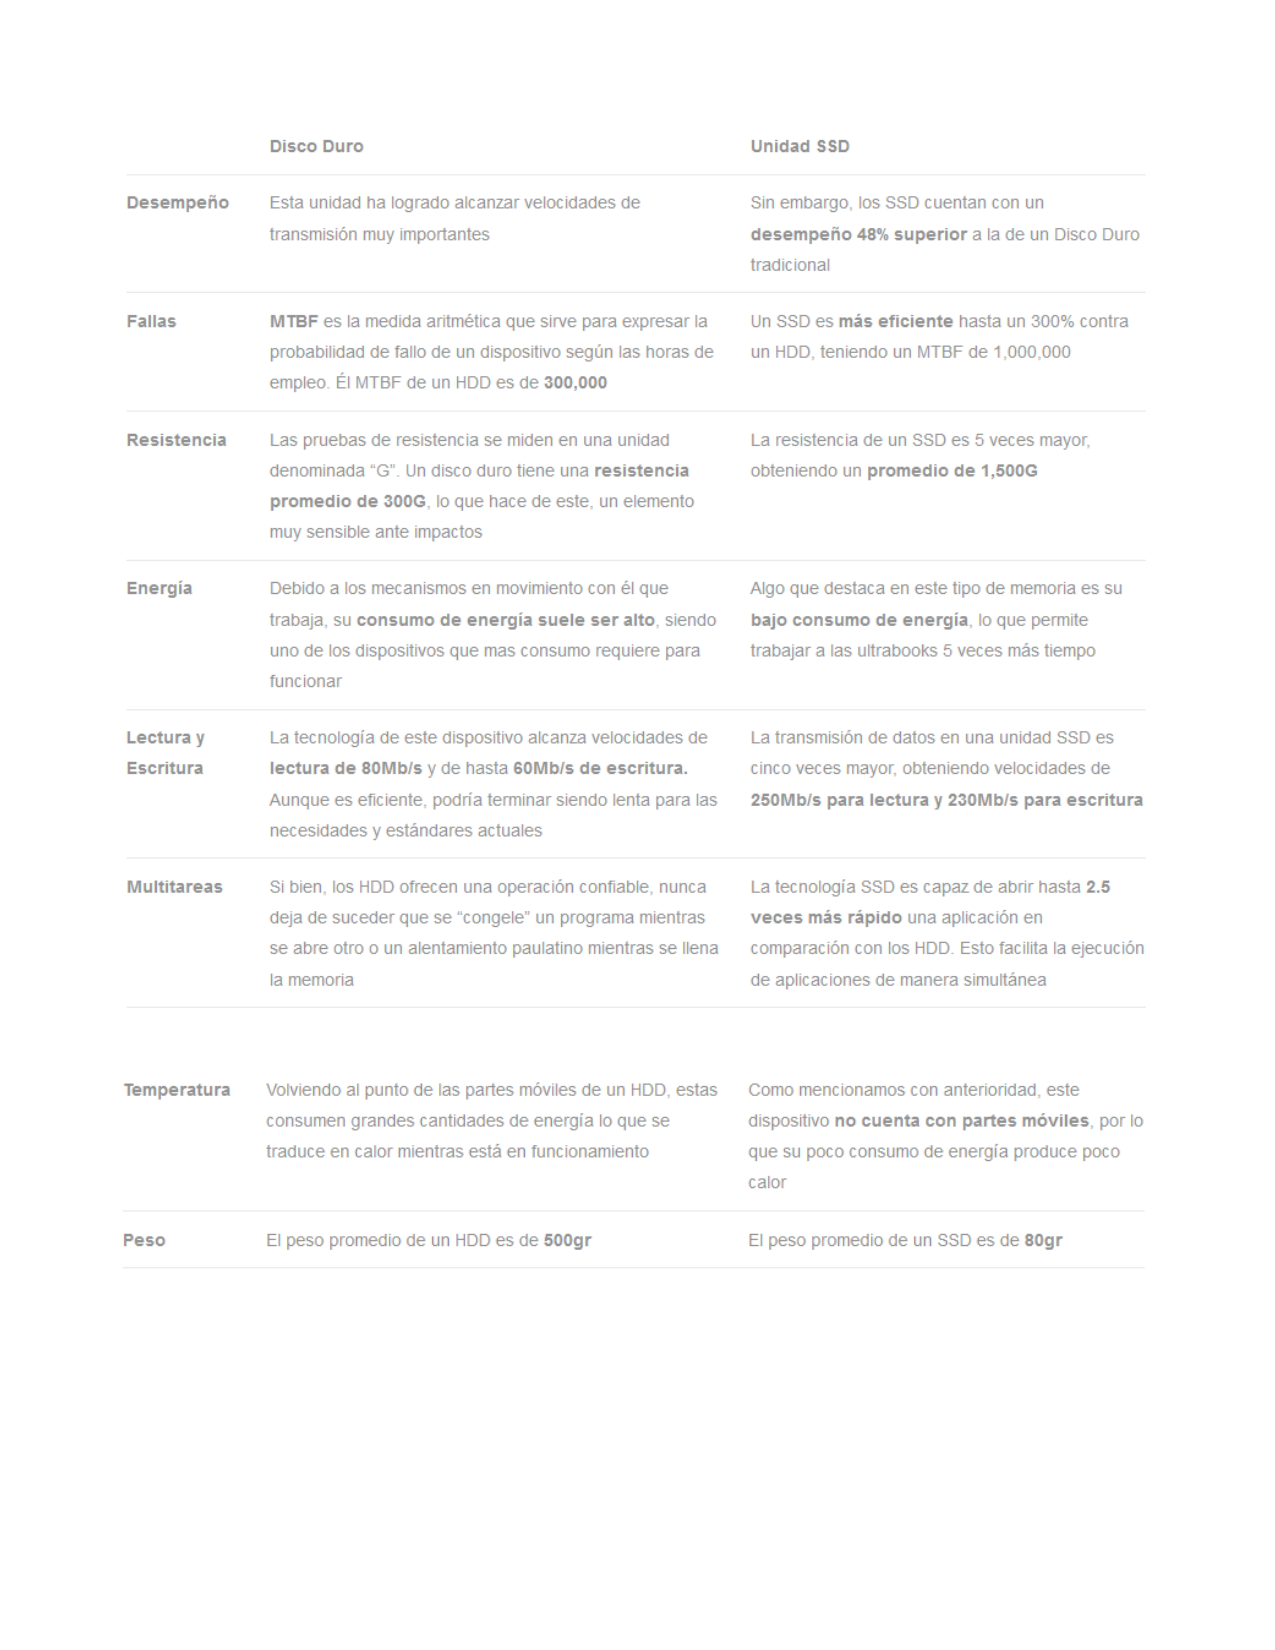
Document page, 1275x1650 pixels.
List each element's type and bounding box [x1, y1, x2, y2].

picture [118, 1076, 1157, 1282]
picture [118, 118, 1157, 1019]
